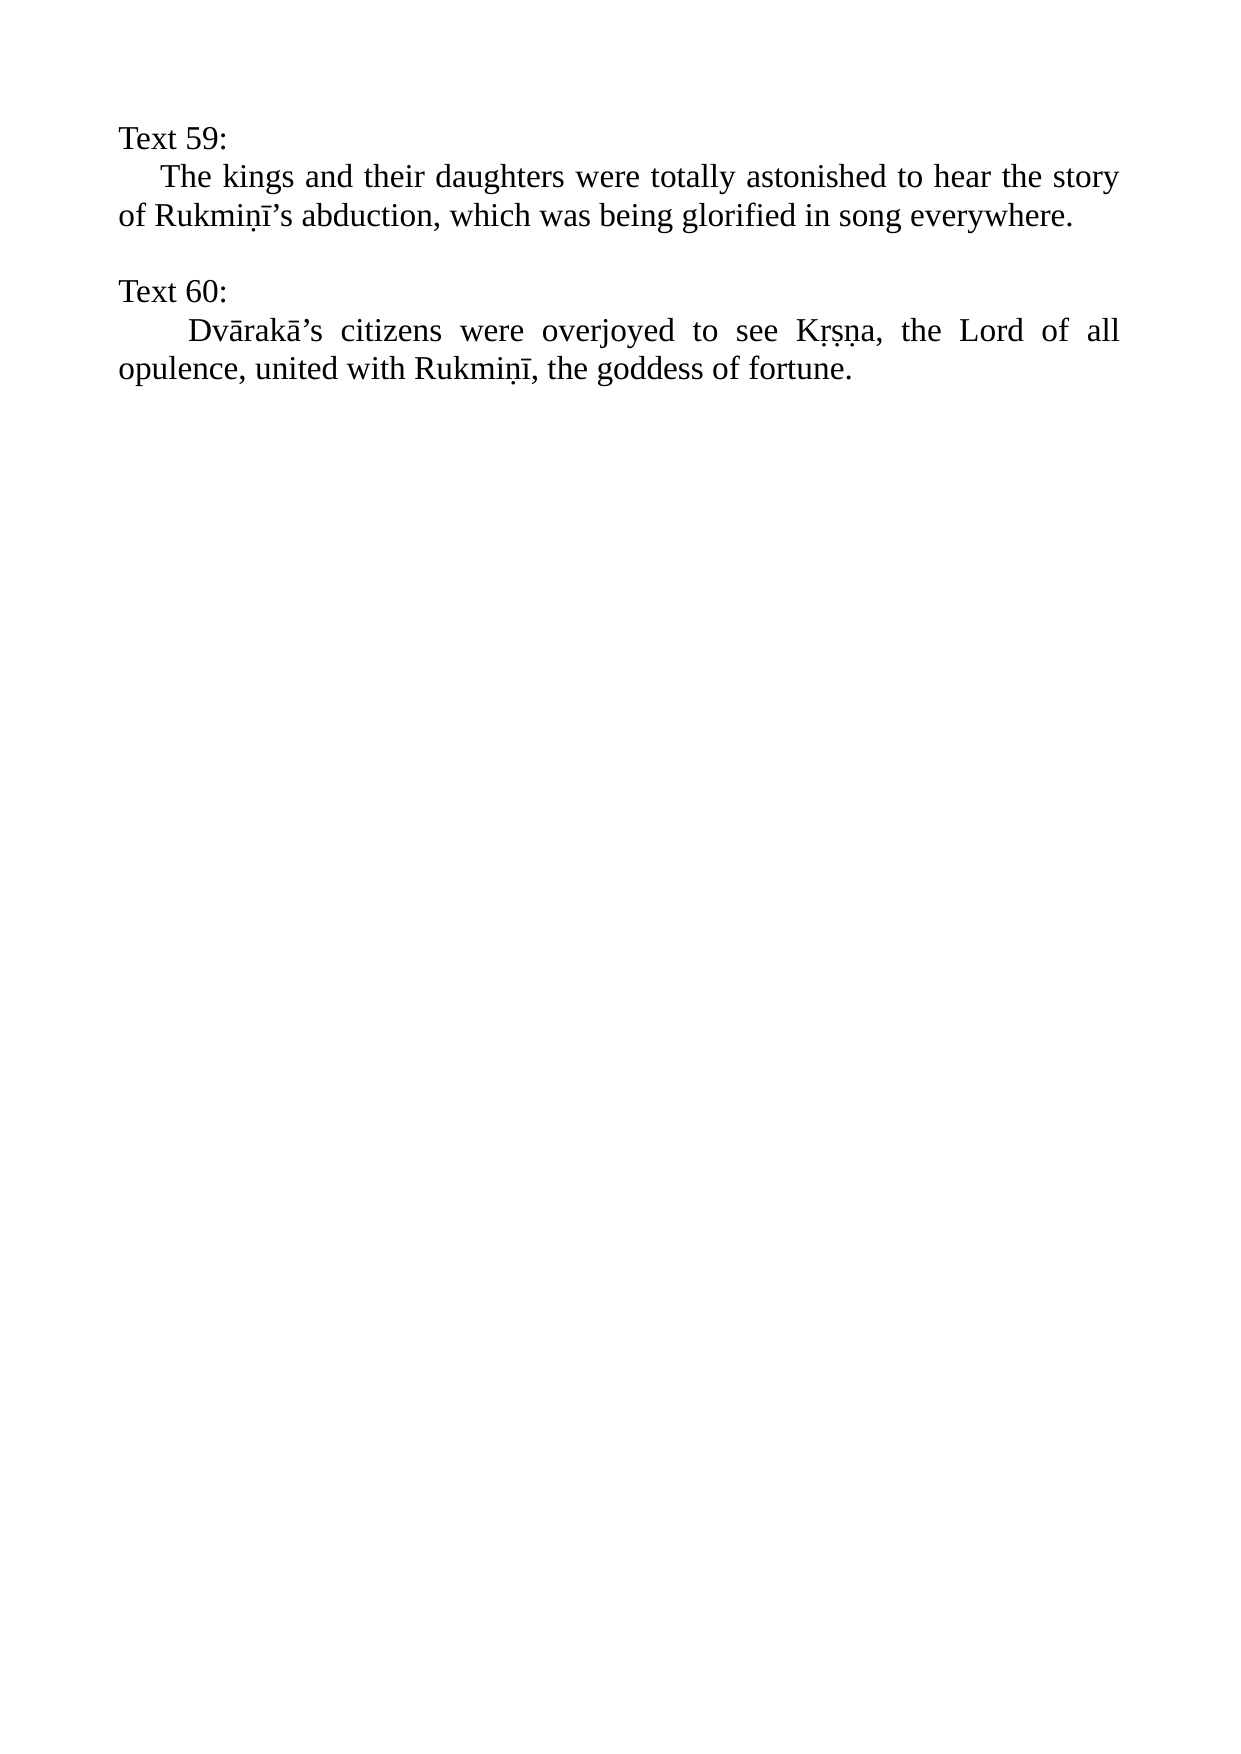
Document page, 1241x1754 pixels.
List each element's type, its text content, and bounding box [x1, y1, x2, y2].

text The kings and their daughters were totally astonished to hear the story of Rukmiṇī’s abduction, which was being glorified in song everywhere. [118, 156, 1122, 233]
text Dvārakā’s citizens were overjoyed to see Kṛṣṇa, the Lord of all opulence, united with Rukmiṇī, the goddess of fortune. [118, 310, 1122, 386]
text Text 59: [118, 118, 1122, 156]
text Text 60: [118, 271, 1122, 310]
